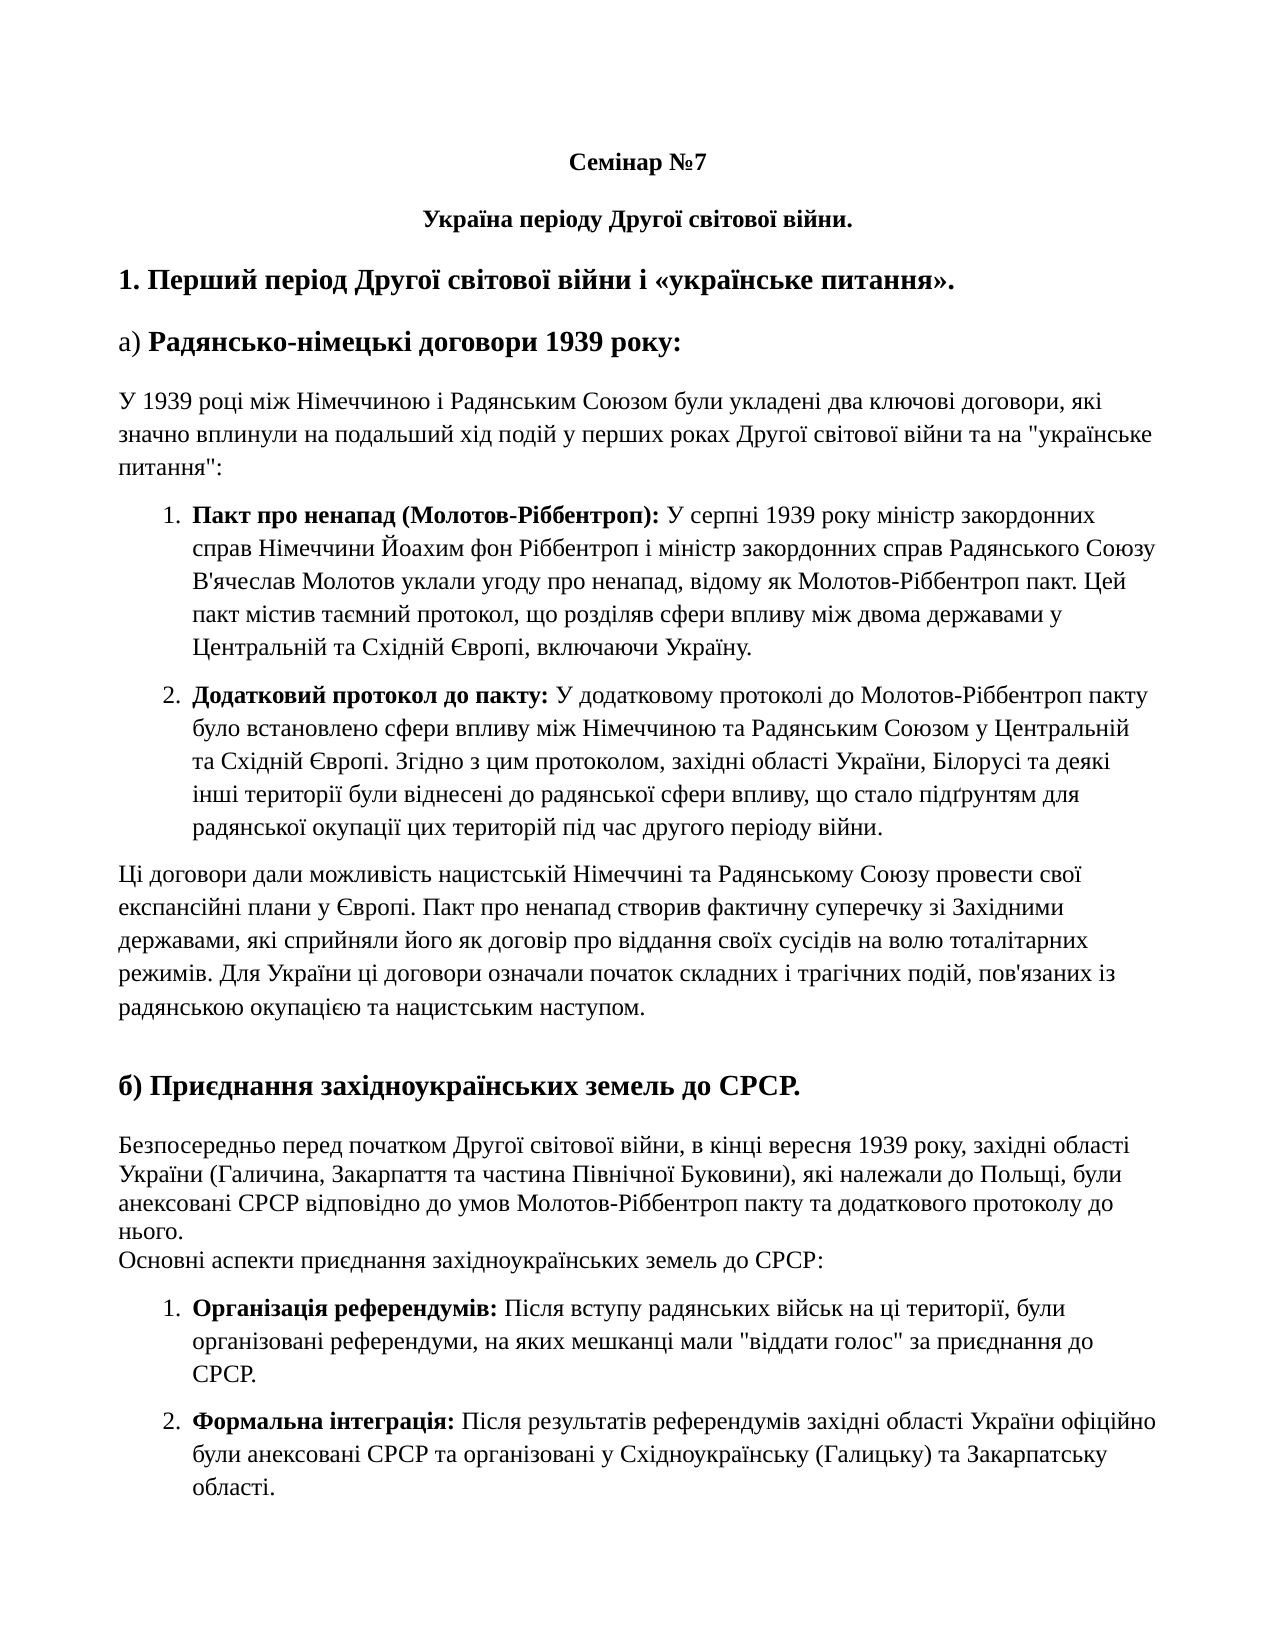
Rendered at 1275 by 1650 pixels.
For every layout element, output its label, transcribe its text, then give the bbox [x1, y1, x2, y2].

list Формальна інтеграція: Після результатів референдумів західні області України офіційно були анексовані СРСР та організовані у Східноукраїнську (Галицьку) та Закарпатську області. [162, 1406, 1157, 1501]
list Організація референдумів: Після вступу радянських військ на ці території, були організовані референдуми, на яких мешканці мали "віддати голос" за приєднання до СРСР. [162, 1293, 1157, 1388]
text а) Радянсько-німецькі договори 1939 року: [118, 295, 1157, 386]
text У 1939 році між Німеччиною і Радянським Союзом були укладені два ключові договори, які значно вплинули на подальший хід подій у перших роках Другої світової війни та на "українське питання": [118, 386, 1157, 481]
text Ці договори дали можливість нацистській Німеччині та Радянському Союзу провести свої експансійні плани у Європі. Пакт про ненапад створив фактичну суперечку зі Західними державами, які сприйняли його як договір про віддання своїх сусідів на волю тоталітарних режимів. Для України ці договори означали початок складних і трагічних подій, пов'язаних із радянською окупацією та нацистським наступом. [118, 859, 1157, 1020]
list Пакт про ненапад (Молотов-Ріббентроп): У серпні 1939 року міністр закордонних справ Німеччини Йоахим фон Ріббентроп і міністр закордонних справ Радянського Союзу В'ячеслав Молотов уклали угоду про ненапад, відому як Молотов-Ріббентроп пакт. Цей пакт містив таємний протокол, що розділяв сфери впливу між двома державами у Центральній та Східній Європі, включаючи Україну. [162, 500, 1157, 661]
text Основні аспекти приєднання західноукраїнських земель до СРСР: [118, 1245, 1157, 1274]
text Семінар №7 Україна періоду Другої світової війни. [118, 147, 1157, 262]
list Додатковий протокол до пакту: У додатковому протоколі до Молотов-Ріббентроп пакту було встановлено сфери впливу між Німеччиною та Радянським Союзом у Центральній та Східній Європі. Згідно з цим протоколом, західні області України, Білорусі та деякі інші території були віднесені до радянської сфери впливу, що стало підґрунтям для радянської окупації цих територій під час другого періоду війни. [162, 680, 1157, 841]
text б) Приєднання західноукраїнських земель до СРСР. Безпосередньо перед початком Другої світової війни, в кінці вересня 1939 року, західні області України (Галичина, Закарпаття та частина Північної Буковини), які належали до Польщі, були анексовані СРСР відповідно до умов Молотов-Ріббентроп пакту та додаткового протоколу до нього. [118, 1039, 1157, 1245]
text 1. Перший період Другої світової війни і «українське питання». [118, 262, 1157, 295]
